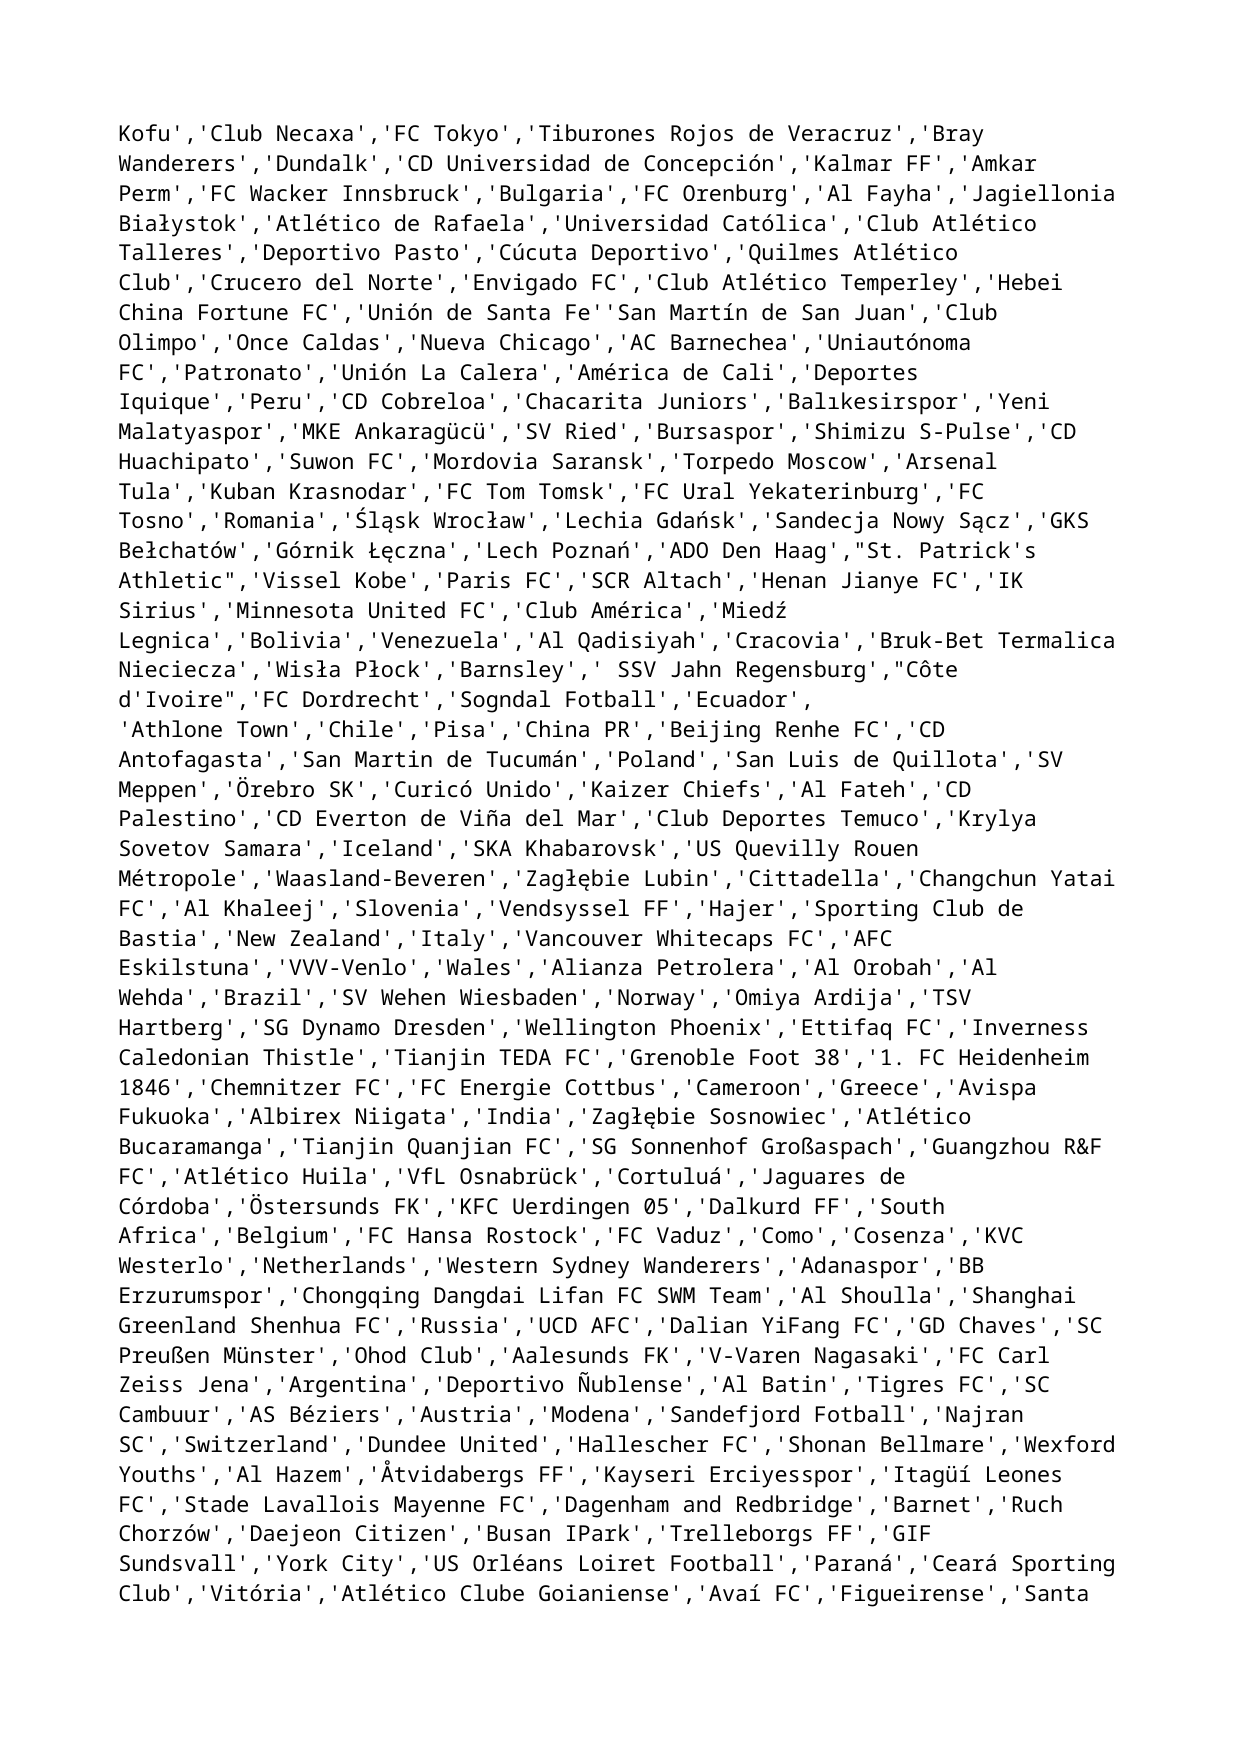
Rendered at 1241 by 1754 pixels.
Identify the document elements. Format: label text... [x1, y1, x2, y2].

text 'Athlone Town','Chile','Pisa','China PR','Beijing Renhe FC','CD Antofagasta','San Martin de Tucumán','Poland','San Luis de Quillota','SV Meppen','Örebro SK','Curicó Unido','Kaizer Chiefs','Al Fateh','CD Palestino','CD Everton de Viña del Mar','Club Deportes Temuco','Krylya Sovetov Samara','Iceland','SKA Khabarovsk','US Quevilly Rouen Métropole','Waasland-Beveren','Zagłębie Lubin','Cittadella','Changchun Yatai FC','Al Khaleej','Slovenia','Vendsyssel FF','Hajer','Sporting Club de Bastia','New Zealand','Italy','Vancouver Whitecaps FC','AFC Eskilstuna','VVV-Venlo','Wales','Alianza Petrolera','Al Orobah','Al Wehda','Brazil','SV Wehen Wiesbaden','Norway','Omiya Ardija','TSV Hartberg','SG Dynamo Dresden','Wellington Phoenix','Ettifaq FC','Inverness Caledonian Thistle','Tianjin TEDA FC','Grenoble Foot 38','1. FC Heidenheim 1846','Chemnitzer FC','FC Energie Cottbus','Cameroon','Greece','Avispa Fukuoka','Albirex Niigata','India','Zagłębie Sosnowiec','Atlético Bucaramanga','Tianjin Quanjian FC','SG Sonnenhof Großaspach','Guangzhou R&F FC','Atlético Huila','VfL Osnabrück','Cortuluá','Jaguares de Córdoba','Östersunds FK','KFC Uerdingen 05','Dalkurd FF','South Africa','Belgium','FC Hansa Rostock','FC Vaduz','Como','Cosenza','KVC Westerlo','Netherlands','Western Sydney Wanderers','Adanaspor','BB Erzurumspor','Chongqing Dangdai Lifan FC SWM Team','Al Shoulla','Shanghai Greenland Shenhua FC','Russia','UCD AFC','Dalian YiFang FC','GD Chaves','SC Preußen Münster','Ohod Club','Aalesunds FK','V-Varen Nagasaki','FC Carl Zeiss Jena','Argentina','Deportivo Ñublense','Al Batin','Tigres FC','SC Cambuur','AS Béziers','Austria','Modena','Sandefjord Fotball','Najran SC','Switzerland','Dundee United','Hallescher FC','Shonan Bellmare','Wexford Youths','Al Hazem','Åtvidabergs FF','Kayseri Erciyesspor','Itagüí Leones FC','Stade Lavallois Mayenne FC','Dagenham and Redbridge','Barnet','Ruch Chorzów','Daejeon Citizen','Busan IPark','Trelleborgs FF','GIF Sundsvall','York City','US Orléans Loiret Football','Paraná','Ceará Sporting Club','Vitória','Atlético Clube Goianiense','Avaí FC','Figueirense','Santa [118, 714, 1122, 1608]
text Kofu','Club Necaxa','FC Tokyo','Tiburones Rojos de Veracruz','Bray Wanderers','Dundalk','CD Universidad de Concepción','Kalmar FF','Amkar Perm','FC Wacker Innsbruck','Bulgaria','FC Orenburg','Al Fayha','Jagiellonia Białystok','Atlético de Rafaela','Universidad Católica','Club Atlético Talleres','Deportivo Pasto','Cúcuta Deportivo','Quilmes Atlético Club','Crucero del Norte','Envigado FC','Club Atlético Temperley','Hebei China Fortune FC','Unión de Santa Fe''San Martín de San Juan','Club Olimpo','Once Caldas','Nueva Chicago','AC Barnechea','Uniautónoma FC','Patronato','Unión La Calera','América de Cali','Deportes Iquique','Peru','CD Cobreloa','Chacarita Juniors','Balıkesirspor','Yeni Malatyaspor','MKE Ankaragücü','SV Ried','Bursaspor','Shimizu S-Pulse','CD Huachipato','Suwon FC','Mordovia Saransk','Torpedo Moscow','Arsenal Tula','Kuban Krasnodar','FC Tom Tomsk','FC Ural Yekaterinburg','FC Tosno','Romania','Śląsk Wrocław','Lechia Gdańsk','Sandecja Nowy Sącz','GKS Bełchatów','Górnik Łęczna','Lech Poznań','ADO Den Haag',"St. Patrick's Athletic",'Vissel Kobe','Paris FC','SCR Altach','Henan Jianye FC','IK Sirius','Minnesota United FC','Club América','Miedź Legnica','Bolivia','Venezuela','Al Qadisiyah','Cracovia','Bruk-Bet Termalica Nieciecza','Wisła Płock','Barnsley',' SSV Jahn Regensburg',"Côte d'Ivoire",'FC Dordrecht','Sogndal Fotball','Ecuador', [118, 118, 1122, 714]
